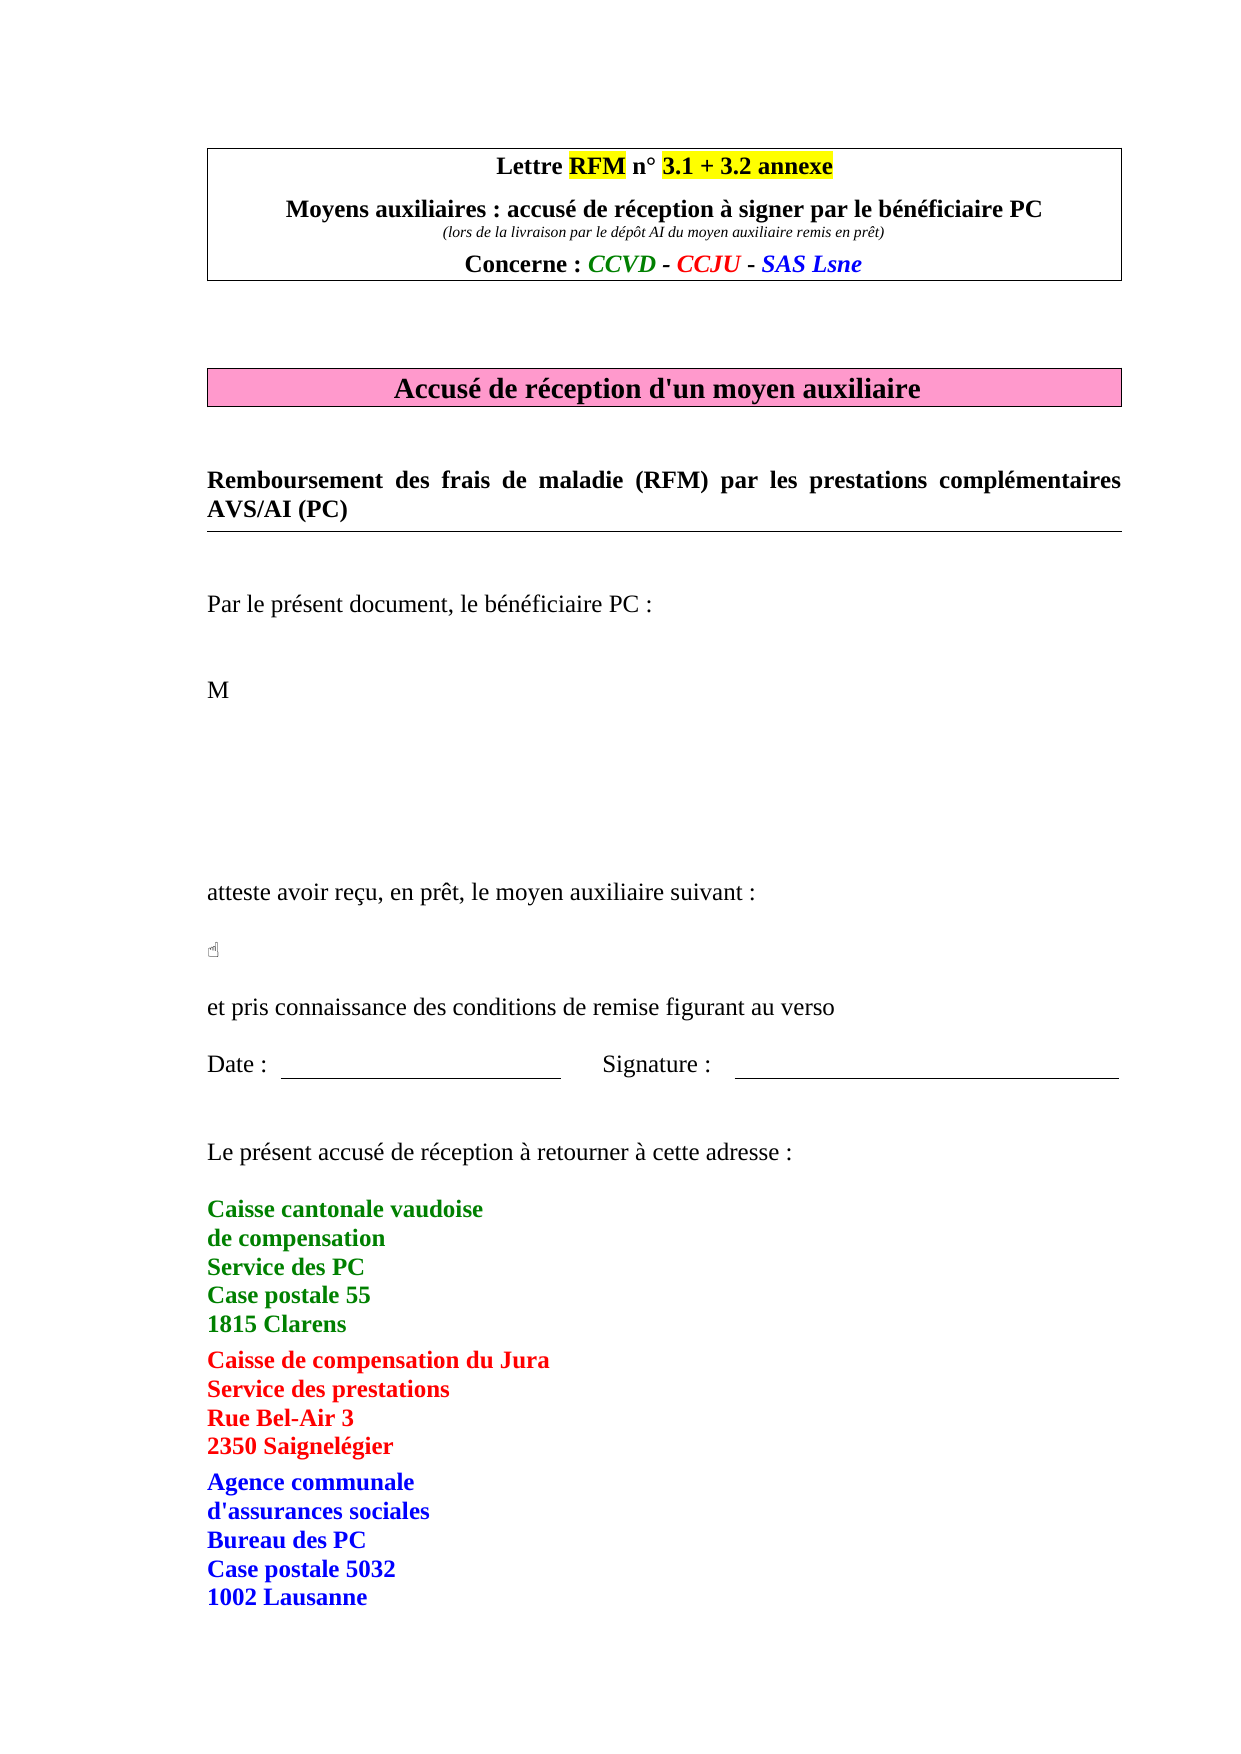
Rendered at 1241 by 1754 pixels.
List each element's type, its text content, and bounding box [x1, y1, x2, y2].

text Lettre RFM n° 3.1 + 3.2 annexe [208, 149, 1121, 179]
text 1815 Clarens [207, 1309, 1122, 1338]
text Agence communale [207, 1467, 1122, 1496]
text Remboursement des frais de maladie (RFM) par les prestations complémentaires AVS/AI (PC) [207, 465, 1122, 531]
table_header [735, 1049, 1118, 1078]
text atteste avoir reçu, en prêt, le moyen auxiliaire suivant : [207, 877, 1122, 906]
text (lors de la livraison par le dépôt AI du moyen auxiliaire remis en prêt) [208, 219, 1121, 241]
text Moyens auxiliaires : accusé de réception à signer par le bénéficiaire PC [208, 191, 1121, 219]
text Caisse cantonale vaudoise [207, 1194, 1122, 1223]
text 1002 Lausanne [207, 1582, 1122, 1611]
table_header [281, 1049, 561, 1078]
table_header Date : [196, 1049, 281, 1078]
text M [207, 676, 1122, 704]
text Service des prestations [207, 1374, 1122, 1403]
text de compensation [207, 1223, 1122, 1252]
text Par le présent document, le bénéficiaire PC : [207, 589, 1122, 618]
text Bureau des PC [207, 1525, 1122, 1554]
text Case postale 55 [207, 1280, 1122, 1309]
table_header Signature : [591, 1049, 734, 1078]
text Le présent accusé de réception à retourner à cette adresse : [207, 1137, 1122, 1165]
text Caisse de compensation du Jura [207, 1345, 1122, 1374]
text Service des PC [207, 1252, 1122, 1280]
text et pris connaissance des conditions de remise figurant au verso [207, 992, 1122, 1021]
text Accusé de réception d'un moyen auxiliaire [208, 369, 1121, 406]
text d'assurances sociales [207, 1496, 1122, 1525]
text 2350 Saignelégier [207, 1431, 1122, 1460]
table_header [561, 1049, 591, 1078]
text Case postale 5032 [207, 1554, 1122, 1582]
text Rue Bel-Air 3 [207, 1403, 1122, 1431]
text Concerne : CCVD - CCJU - SAS Lsne [208, 246, 1121, 280]
